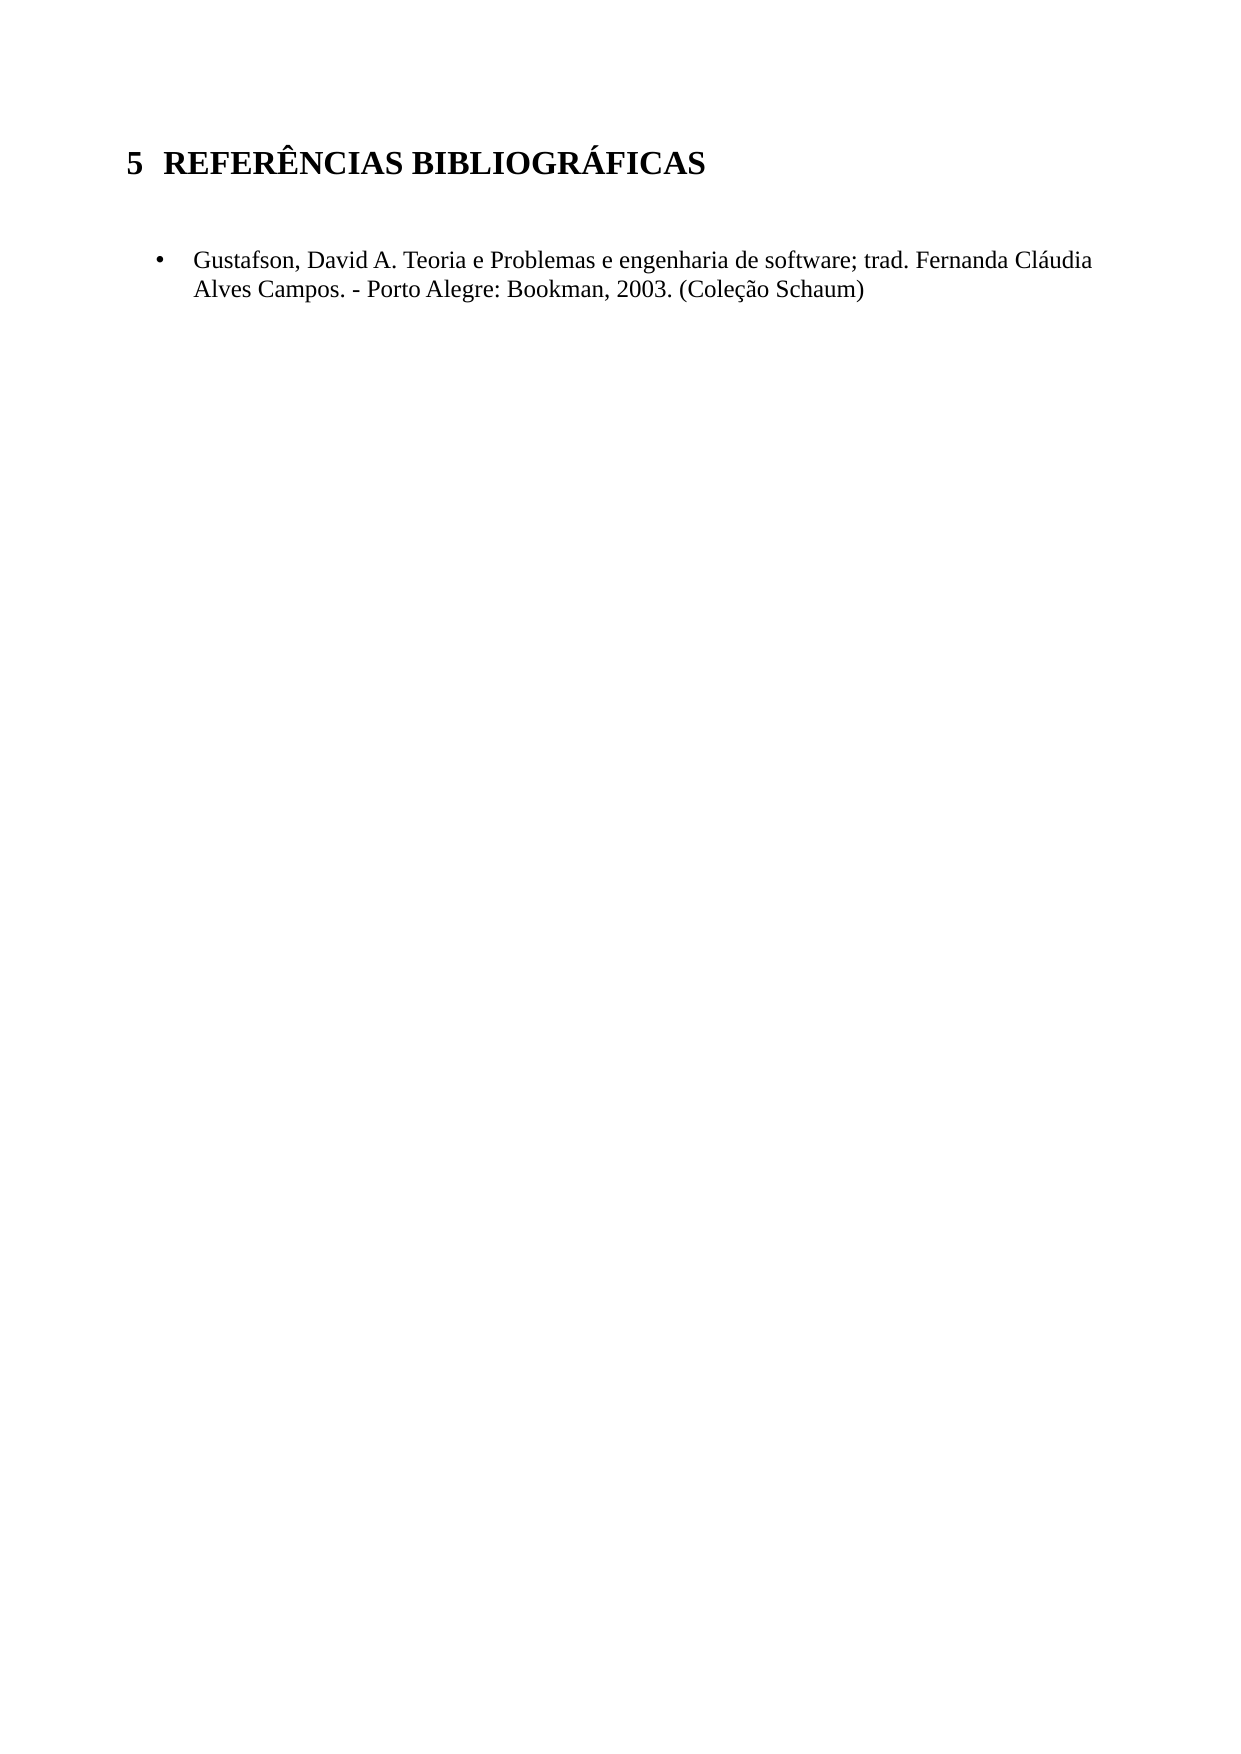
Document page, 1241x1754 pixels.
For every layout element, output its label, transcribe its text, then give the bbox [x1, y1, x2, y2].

subtitle REFERÊNCIAS BIBLIOGRÁFICAS [118, 143, 1122, 182]
list Gustafson, David A. Teoria e Problemas e engenharia de software; trad. Fernanda Cláudia Alves Campos. - Porto Alegre: Bookman, 2003. (Coleção Schaum) [156, 245, 1122, 303]
